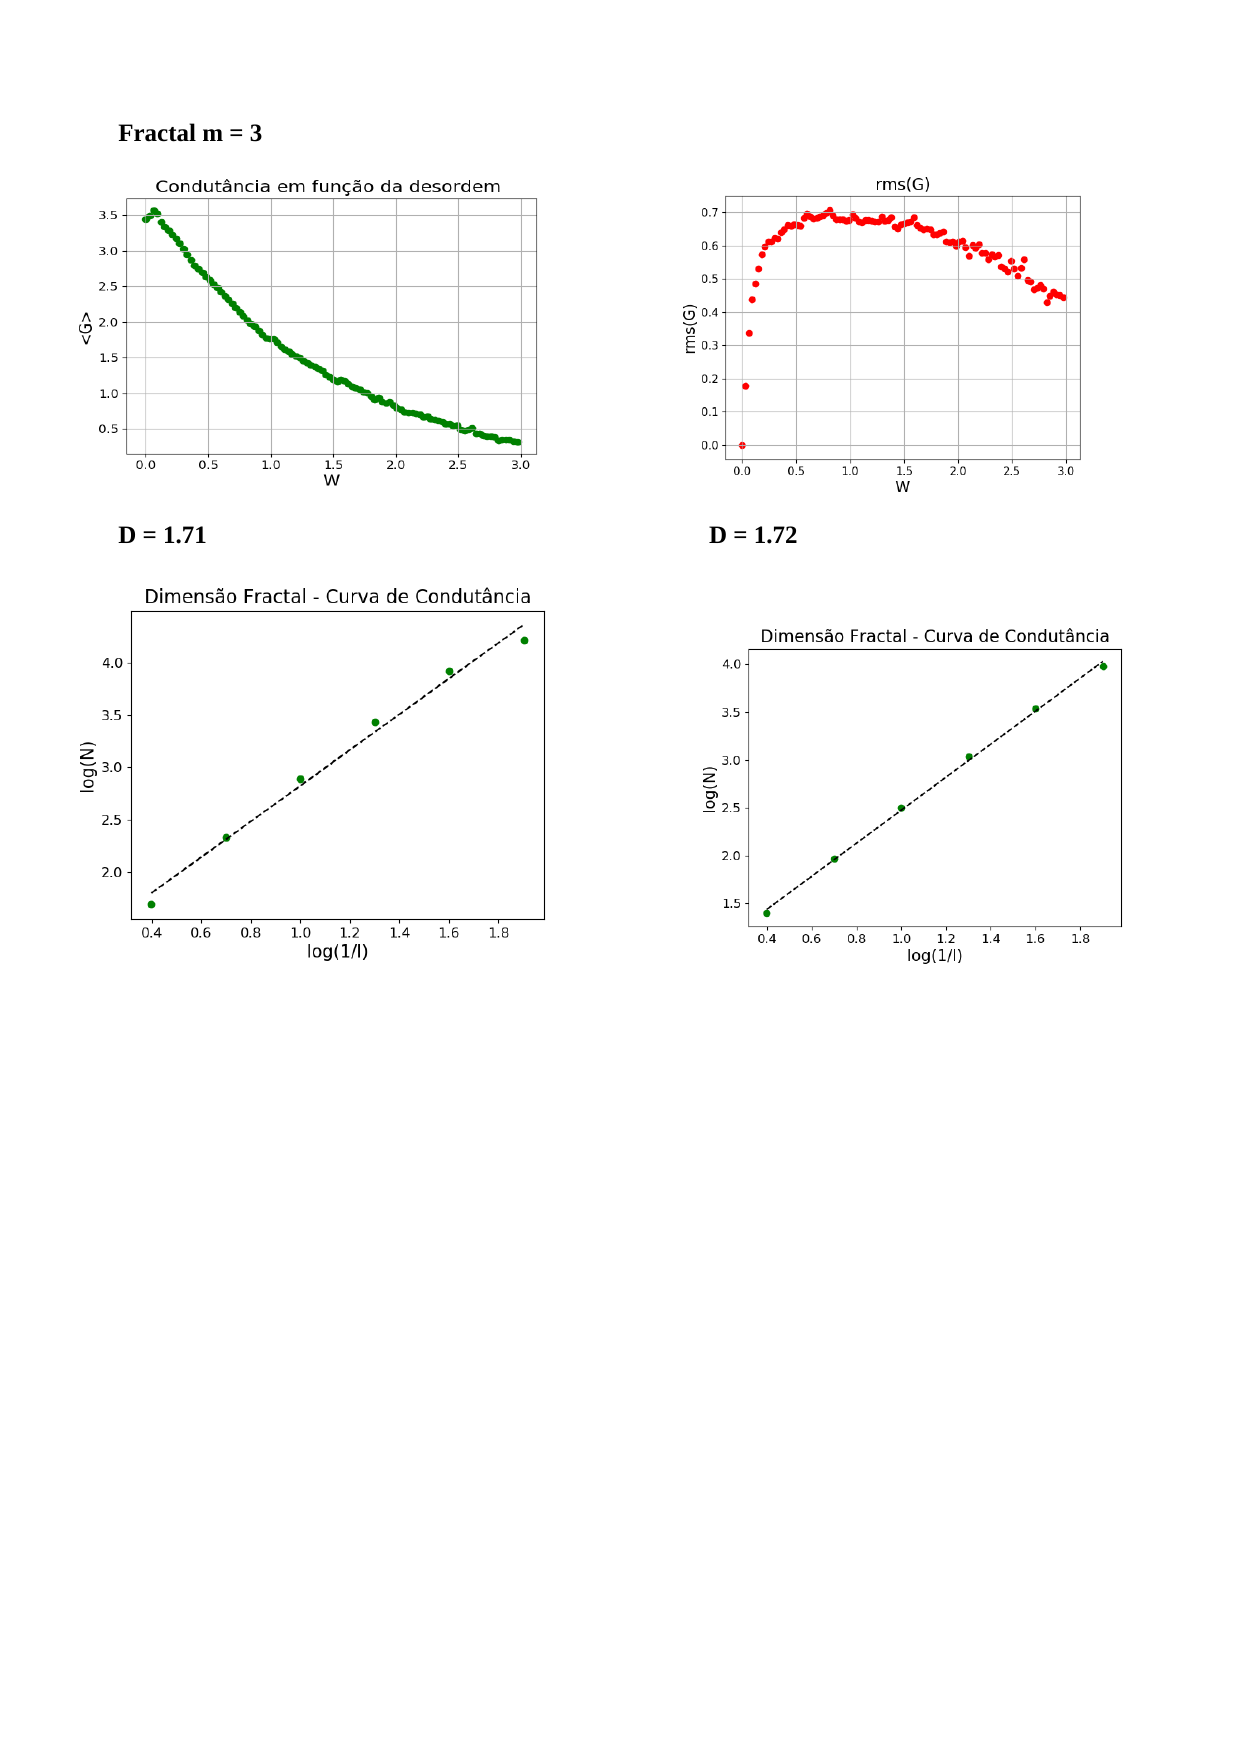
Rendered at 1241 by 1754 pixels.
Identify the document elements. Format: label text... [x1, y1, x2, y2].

picture [60, 158, 589, 490]
text D = 1.71 D = 1.72 [118, 521, 1122, 549]
picture [668, 154, 1124, 497]
picture [64, 563, 597, 963]
picture [688, 605, 1169, 966]
text Fractal m = 3 [118, 118, 1122, 147]
